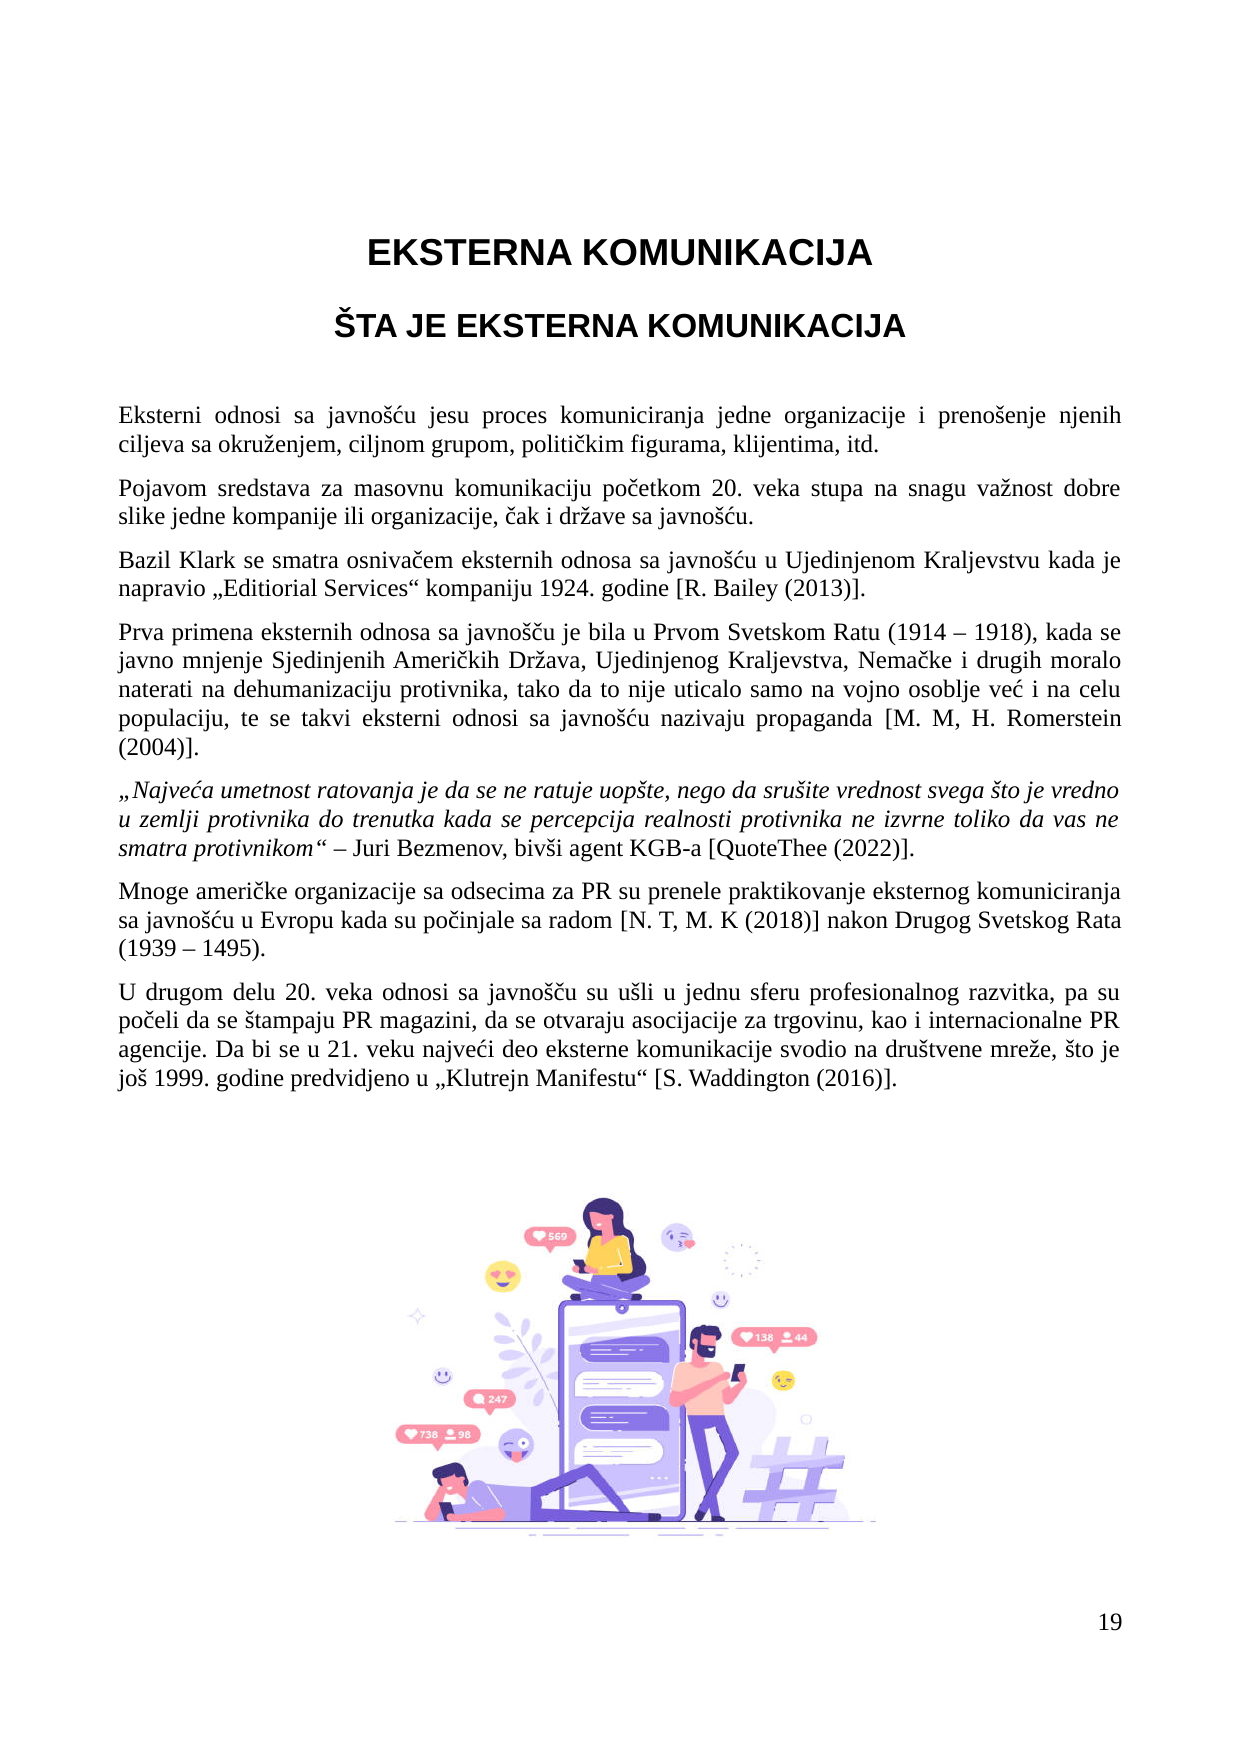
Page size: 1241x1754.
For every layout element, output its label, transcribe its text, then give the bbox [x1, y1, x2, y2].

text Mnoge američke organizacije sa odsecima za PR su prenele praktikovanje eksternog komuniciranja sa javnošću u Evropu kada su počinjale sa radom [N. T, M. K (2018)] nakon Drugog Svetskog Rata (1939 – 1495). [118, 876, 1122, 962]
picture [321, 1149, 919, 1559]
text Pojavom sredstava za masovnu komunikaciju početkom 20. veka stupa na snagu važnost dobre slike jedne kompanije ili organizacije, čak i države sa javnošću. [118, 473, 1122, 530]
text U drugom delu 20. veka odnosi sa javnošču su ušli u jednu sferu profesionalnog razvitka, pa su počeli da se štampaju PR magazini, da se otvaraju asocijacije za trgovinu, kao i internacionalne PR agencije. Da bi se u 21. veku najveći deo eksterne komunikacije svodio na društvene mreže, što je još 1999. godine predvidjeno u „Klutrejn Manifestu“ [S. Waddington (2016)]. [118, 977, 1122, 1092]
subtitle EKSTERNA KOMUNIKACIJA [118, 230, 1122, 273]
text Prva primena eksternih odnosa sa javnošču je bila u Prvom Svetskom Ratu (1914 – 1918), kada se javno mnjenje Sjedinjenih Američkih Država, Ujedinjenog Kraljevstva, Nemačke i drugih moralo naterati na dehumanizaciju protivnika, tako da to nije uticalo samo na vojno osoblje već i na celu populaciju, te se takvi eksterni odnosi sa javnošću nazivaju propaganda [M. M, H. Romerstein (2004)]. [118, 617, 1122, 761]
text Eksterni odnosi sa javnošću jesu proces komuniciranja jedne organizacije i prenošenje njenih ciljeva sa okruženjem, ciljnom grupom, političkim figurama, klijentima, itd. [118, 401, 1122, 458]
subtitle ŠTA JE EKSTERNA KOMUNIKACIJA [118, 306, 1122, 345]
text „Najveća umetnost ratovanja je da se ne ratuje uopšte, nego da srušite vrednost svega što je vredno u zemlji protivnika do trenutka kada se percepcija realnosti protivnika ne izvrne toliko da vas ne smatra protivnikom“ – Juri Bezmenov, bivši agent KGB-a [QuoteThee (2022)]. [118, 775, 1122, 861]
text Bazil Klark se smatra osnivačem eksternih odnosa sa javnošću u Ujedinjenom Kraljevstvu kada je napravio „Editiorial Services“ kompaniju 1924. godine [R. Bailey (2013)]. [118, 545, 1122, 602]
